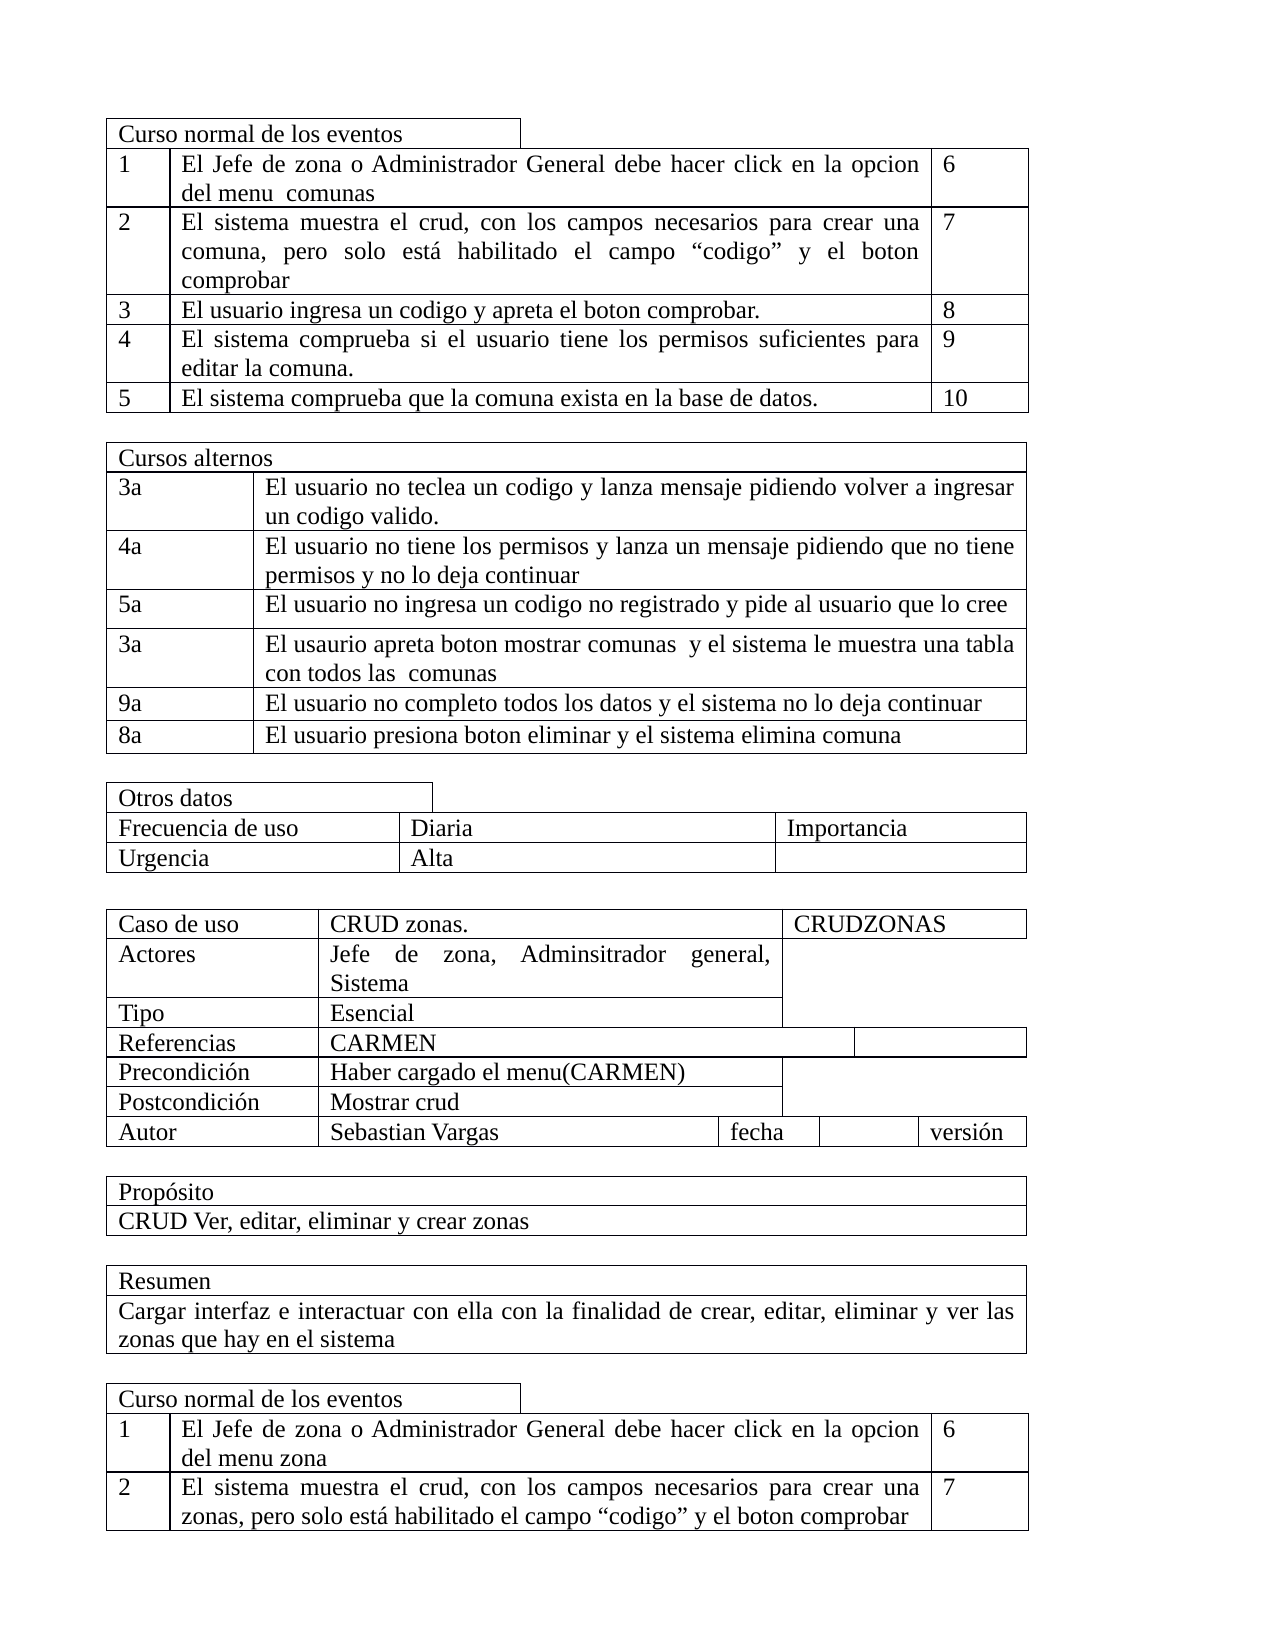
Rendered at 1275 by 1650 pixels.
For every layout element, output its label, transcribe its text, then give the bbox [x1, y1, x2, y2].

table_cell 3a [107, 473, 253, 530]
table_cell El usuario no tiene los permisos y lanza un mensaje pidiendo que no tiene permisos y no lo deja continuar [254, 531, 1026, 588]
table_header Caso de uso [107, 910, 318, 938]
table_cell El usuario no completo todos los datos y el sistema no lo deja continuar [254, 688, 1026, 719]
table_header Curso normal de los eventos [107, 1384, 520, 1413]
table_cell El usuario no teclea un codigo y lanza mensaje pidiendo volver a ingresar un codigo valido. [254, 473, 1026, 530]
table_cell 5a [107, 590, 253, 628]
table_header Otros datos [107, 783, 432, 812]
table_cell 9a [107, 688, 253, 719]
table_cell El sistema muestra el crud, con los campos necesarios para crear una zonas, pero solo está habilitado el campo “codigo” y el boton comprobar [171, 1473, 931, 1530]
table_cell [776, 843, 1026, 872]
table_cell El sistema comprueba que la comuna exista en la base de datos. [171, 383, 931, 412]
table_cell 1 [107, 149, 169, 206]
table_cell 2 [107, 1473, 169, 1530]
table_header Resumen [107, 1266, 1026, 1295]
table_cell El usuario ingresa un codigo y apreta el boton comprobar. [171, 295, 931, 323]
table_cell [855, 1028, 1026, 1056]
table_cell Precondición [107, 1058, 318, 1086]
table_header Cursos alternos [107, 443, 1026, 471]
table_cell Tipo [107, 998, 318, 1027]
table_cell 1 [107, 1414, 169, 1471]
table_cell El sistema muestra el crud, con los campos necesarios para crear una comuna, pero solo está habilitado el campo “codigo” y el boton comprobar [171, 208, 931, 294]
table_header Curso normal de los eventos [107, 119, 520, 148]
table_cell El usuario presiona boton eliminar y el sistema elimina comuna [254, 721, 1026, 752]
table_cell CRUD Ver, editar, eliminar y crear zonas [107, 1206, 1026, 1235]
table_cell Alta [400, 843, 775, 872]
table_cell 3a [107, 629, 253, 687]
table_cell El Jefe de zona o Administrador General debe hacer click en la opcion del menu comunas [171, 149, 931, 206]
table_cell Autor [107, 1117, 318, 1146]
table_cell versión [919, 1117, 1026, 1146]
table_cell 9 [932, 325, 1028, 382]
table_cell 5 [107, 383, 169, 412]
table_cell Esencial [319, 998, 782, 1027]
table_cell CARMEN [319, 1028, 854, 1056]
table_cell 3 [107, 295, 169, 323]
table_cell 8 [932, 295, 1028, 323]
table_cell Postcondición [107, 1087, 318, 1116]
table_cell Referencias [107, 1028, 318, 1056]
table_cell El usaurio apreta boton mostrar comunas y el sistema le muestra una tabla con todos las comunas [254, 629, 1026, 687]
table_cell [820, 1117, 918, 1146]
table_cell Frecuencia de uso [107, 813, 399, 842]
table_cell Haber cargado el menu(CARMEN) [319, 1058, 782, 1086]
table_cell El usuario no ingresa un codigo no registrado y pide al usuario que lo cree [254, 590, 1026, 628]
table_cell Urgencia [107, 843, 399, 872]
table_cell Importancia [776, 813, 1026, 842]
table_cell 2 [107, 208, 169, 294]
table_cell 7 [932, 208, 1028, 294]
table_cell 4 [107, 325, 169, 382]
table_cell fecha [719, 1117, 819, 1146]
table_cell 6 [932, 149, 1028, 206]
table_cell Mostrar crud [319, 1087, 782, 1116]
table_cell El sistema comprueba si el usuario tiene los permisos suficientes para editar la comuna. [171, 325, 931, 382]
table_cell Cargar interfaz e interactuar con ella con la finalidad de crear, editar, eliminar y ver las zonas que hay en el sistema [107, 1296, 1026, 1353]
table_cell 7 [932, 1473, 1028, 1530]
table_cell 4a [107, 531, 253, 588]
table_cell Jefe de zona, Adminsitrador general, Sistema [319, 939, 782, 997]
table_cell Actores [107, 939, 318, 997]
table_header CRUD zonas. [319, 910, 782, 938]
table_header CRUDZONAS [783, 910, 1026, 938]
table_cell Diaria [400, 813, 775, 842]
table_header Propósito [107, 1177, 1026, 1205]
table_cell 6 [932, 1414, 1028, 1471]
table_cell El Jefe de zona o Administrador General debe hacer click en la opcion del menu zona [171, 1414, 931, 1471]
table_cell Sebastian Vargas [319, 1117, 718, 1146]
table_cell 8a [107, 721, 253, 752]
table_cell 10 [932, 383, 1028, 412]
